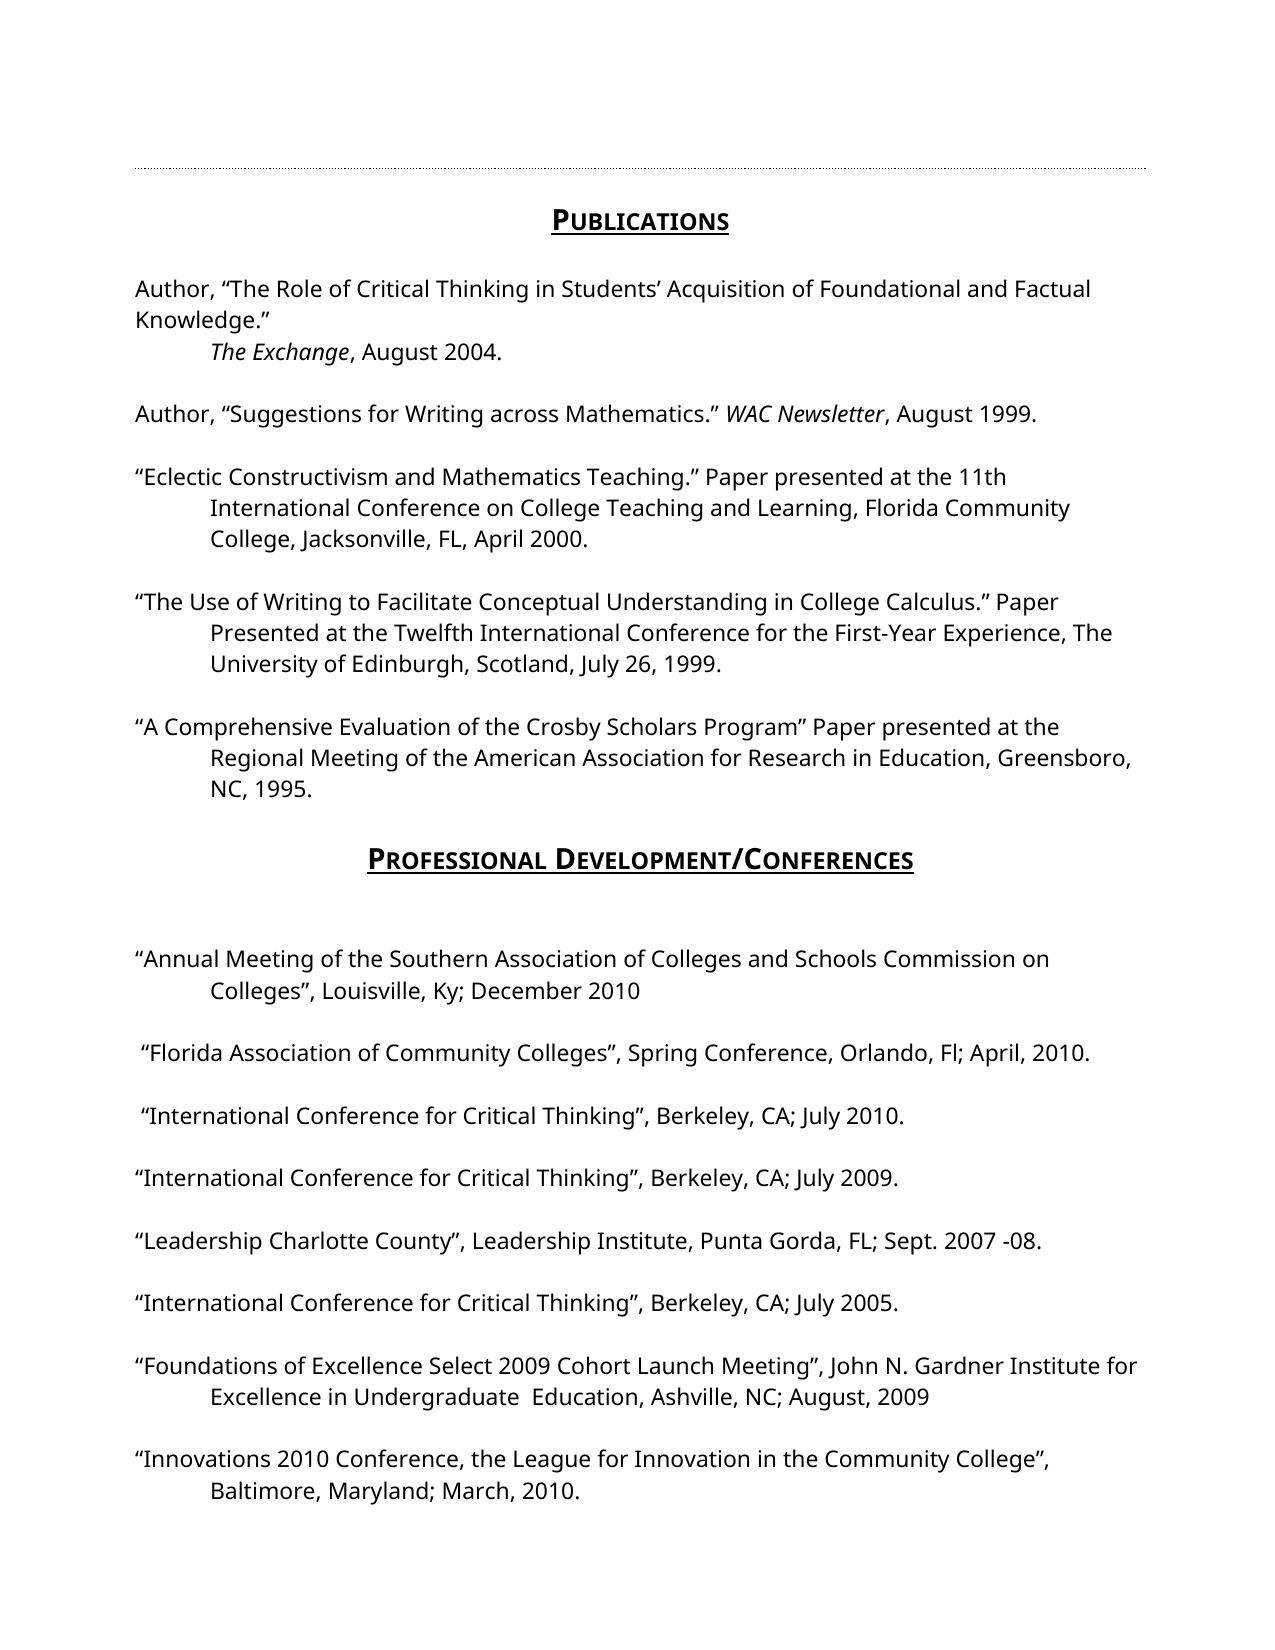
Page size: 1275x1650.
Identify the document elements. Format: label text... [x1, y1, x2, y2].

text “Eclectic Constructivism and Mathematics Teaching.” Paper presented at the 11th International Conference on College Teaching and Learning, Florida Community College, Jacksonville, FL, April 2000. [135, 461, 1146, 554]
text “The Use of Writing to Facilitate Conceptual Understanding in College Calculus.” Paper Presented at the Twelfth International Conference for the First-Year Experience, The University of Edinburgh, Scotland, July 26, 1999. [135, 586, 1146, 679]
text “International Conference for Critical Thinking”, Berkeley, CA; July 2010. [135, 1100, 1146, 1131]
text “A Comprehensive Evaluation of the Crosby Scholars Program” Paper presented at the Regional Meeting of the American Association for Research in Education, Greensboro, NC, 1995. [135, 711, 1146, 804]
text Author, “The Role of Critical Thinking in Students’ Acquisition of Foundational and Factual Knowledge.” [135, 273, 1146, 336]
text Professional Development/Conferences [135, 838, 1146, 878]
text Publications [135, 199, 1146, 239]
text “Innovations 2010 Conference, the League for Innovation in the Community College”, Baltimore, Maryland; March, 2010. [135, 1443, 1146, 1506]
text “Florida Association of Community Colleges”, Spring Conference, Orlando, Fl; April, 2010. [135, 1037, 1140, 1068]
text Author, “Suggestions for Writing across Mathematics.” WAC Newsletter, August 1999. [135, 398, 1146, 429]
text “International Conference for Critical Thinking”, Berkeley, CA; July 2009. [135, 1162, 1146, 1193]
text The Exchange, August 2004. [135, 336, 1146, 367]
text “Foundations of Excellence Select 2009 Cohort Launch Meeting”, John N. Gardner Institute for Excellence in Undergraduate Education, Ashville, NC; August, 2009 [135, 1350, 1146, 1412]
text “Annual Meeting of the Southern Association of Colleges and Schools Commission on Colleges”, Louisville, Ky; December 2010 [135, 943, 1146, 1006]
text “International Conference for Critical Thinking”, Berkeley, CA; July 2005. [135, 1287, 1146, 1318]
text “Leadership Charlotte County”, Leadership Institute, Punta Gorda, FL; Sept. 2007 -08. [135, 1225, 1146, 1256]
